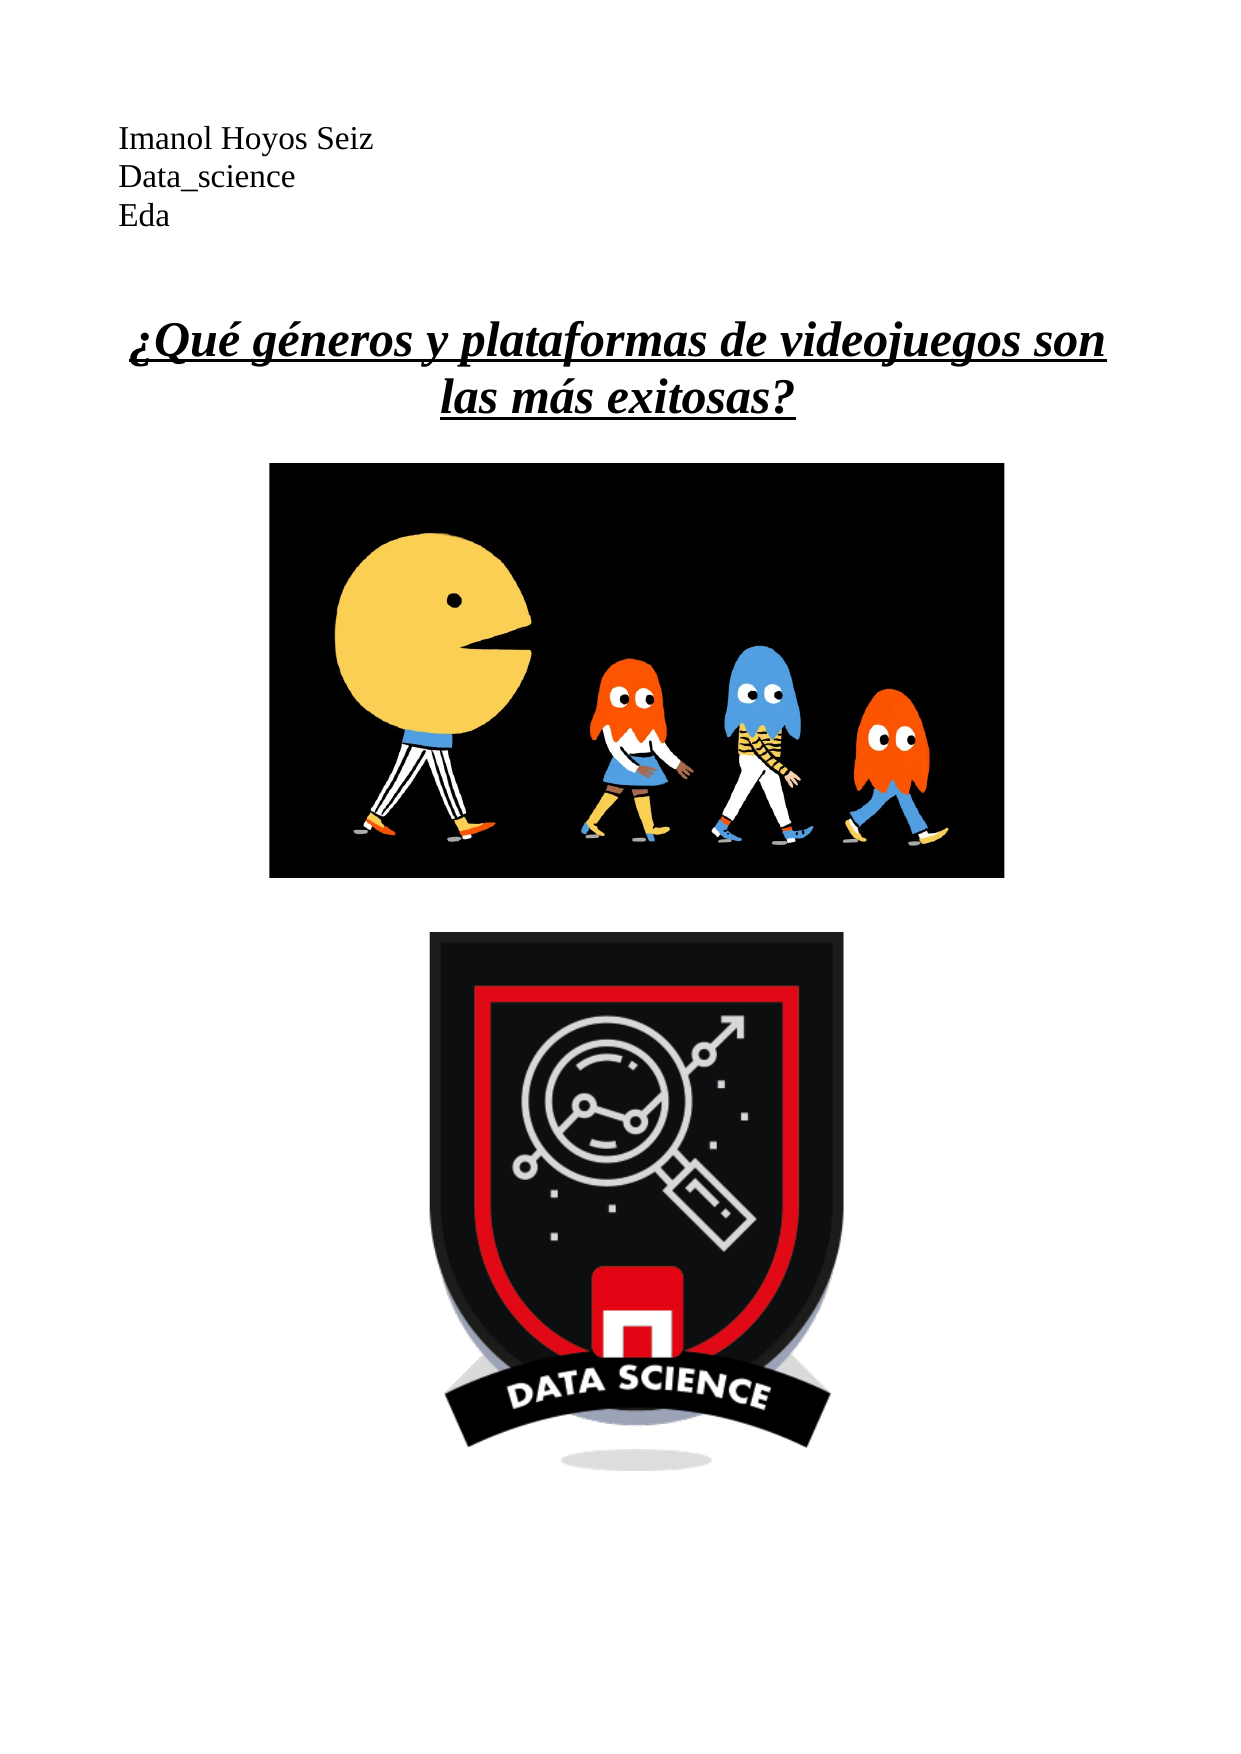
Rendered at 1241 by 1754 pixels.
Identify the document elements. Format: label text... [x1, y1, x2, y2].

picture [269, 463, 1005, 878]
text Imanol Hoyos Seiz [118, 118, 1122, 156]
text Eda [118, 195, 1122, 233]
picture [368, 932, 907, 1471]
text Data_science [118, 156, 1122, 195]
text ¿Qué géneros y plataformas de videojuegos son las más exitosas? [118, 310, 1122, 425]
